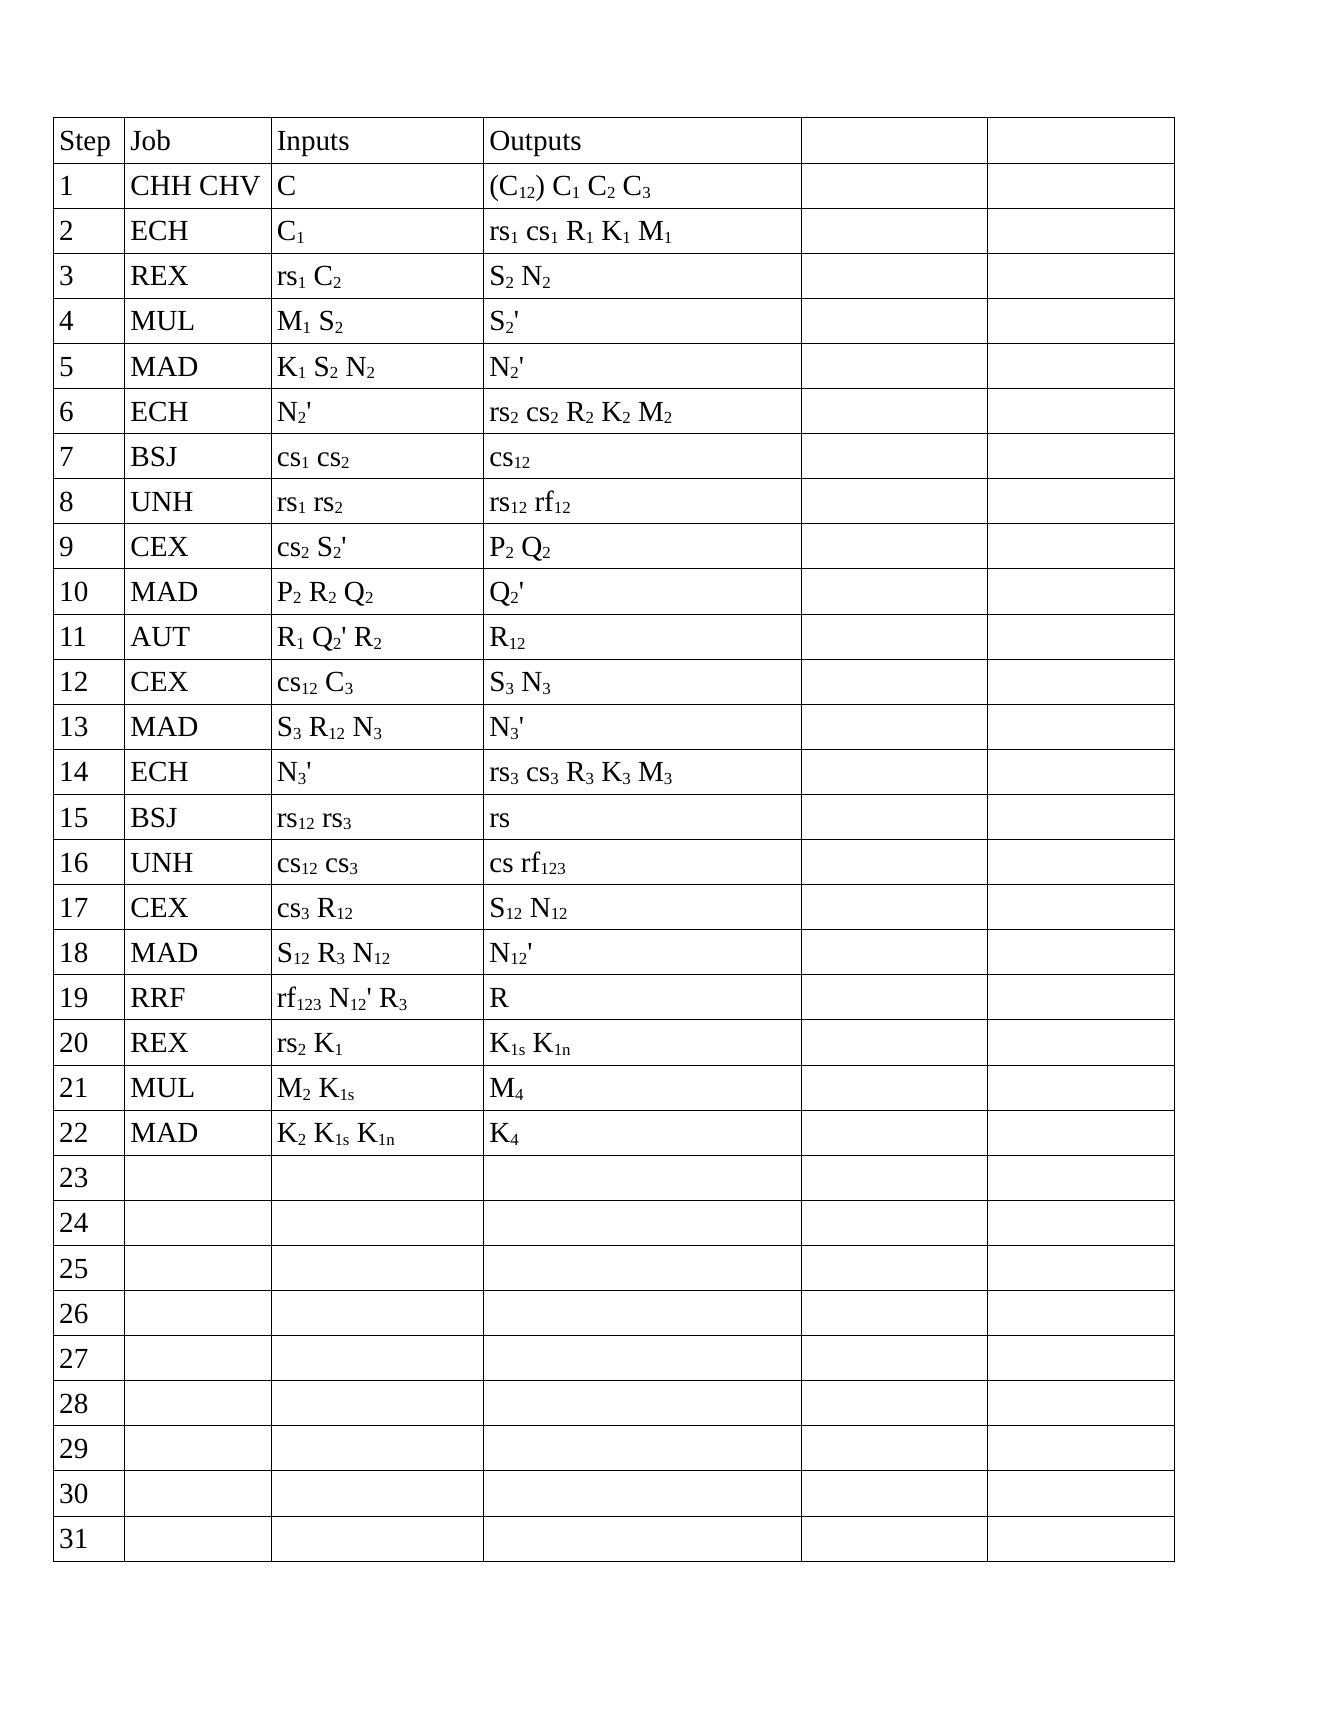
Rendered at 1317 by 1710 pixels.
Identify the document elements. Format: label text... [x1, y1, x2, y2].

table_cell rs1 C2 [272, 254, 483, 298]
table_cell REX [125, 254, 271, 298]
table_cell [802, 660, 987, 704]
table_cell C1 [272, 209, 483, 253]
table_cell R1 Q2' R2 [272, 615, 483, 658]
table_cell [272, 1336, 483, 1380]
table_cell [802, 569, 987, 613]
table_header [802, 118, 987, 162]
table_cell M2 K1s [272, 1066, 483, 1109]
table_cell MAD [125, 705, 271, 749]
table_cell [802, 479, 987, 523]
table_cell cs3 R12 [272, 885, 483, 929]
table_cell [988, 1471, 1174, 1516]
table_cell 28 [54, 1381, 124, 1425]
table_cell [802, 750, 987, 794]
table_cell [988, 615, 1174, 658]
table_cell [802, 885, 987, 929]
table_cell S2 N2 [484, 254, 801, 298]
table_cell [988, 705, 1174, 749]
table_cell [988, 209, 1174, 253]
table_cell 12 [54, 660, 124, 704]
table_cell [988, 885, 1174, 929]
table_cell [988, 840, 1174, 884]
table_cell [125, 1471, 271, 1516]
table_cell rs2 cs2 R2 K2 M2 [484, 389, 801, 433]
table_cell cs1 cs2 [272, 434, 483, 478]
table_cell cs12 [484, 434, 801, 478]
table_cell rs1 cs1 R1 K1 M1 [484, 209, 801, 253]
table_cell [125, 1246, 271, 1290]
table_cell R [484, 975, 801, 1019]
table_cell CEX [125, 660, 271, 704]
table_cell 21 [54, 1066, 124, 1109]
table_cell [988, 1111, 1174, 1155]
table_cell 16 [54, 840, 124, 884]
table_cell [988, 1336, 1174, 1380]
table_cell N3' [484, 705, 801, 749]
table_cell cs12 C3 [272, 660, 483, 704]
table_cell S2' [484, 299, 801, 343]
table_cell ECH [125, 750, 271, 794]
table_cell [272, 1381, 483, 1425]
table_cell AUT [125, 615, 271, 658]
table_cell MAD [125, 344, 271, 388]
table_cell cs2 S2' [272, 524, 483, 568]
table_cell [802, 1111, 987, 1155]
table_header [988, 118, 1174, 162]
table_cell N3' [272, 750, 483, 794]
table_cell Q2' [484, 569, 801, 613]
table_cell [484, 1426, 801, 1470]
table_cell [988, 569, 1174, 613]
table_cell 7 [54, 434, 124, 478]
table_cell rs1 rs2 [272, 479, 483, 523]
table_cell 15 [54, 795, 124, 839]
table_cell R12 [484, 615, 801, 658]
table_cell UNH [125, 840, 271, 884]
table_cell P2 Q2 [484, 524, 801, 568]
table_cell 19 [54, 975, 124, 1019]
table_cell [125, 1291, 271, 1335]
table_cell 10 [54, 569, 124, 613]
table_cell rs [484, 795, 801, 839]
table_cell rf123 N12' R3 [272, 975, 483, 1019]
table_cell N2' [272, 389, 483, 433]
table_cell 27 [54, 1336, 124, 1380]
table_cell [802, 615, 987, 658]
table_cell S12 N12 [484, 885, 801, 929]
table_cell 6 [54, 389, 124, 433]
table_cell [802, 254, 987, 298]
table_cell [802, 1020, 987, 1064]
table_cell 5 [54, 344, 124, 388]
table_cell [484, 1291, 801, 1335]
table_cell [988, 1246, 1174, 1290]
table_cell [484, 1517, 801, 1561]
table_cell [802, 1201, 987, 1245]
table_cell C [272, 164, 483, 207]
table_cell P2 R2 Q2 [272, 569, 483, 613]
table_cell MAD [125, 1111, 271, 1155]
table_cell [988, 1020, 1174, 1064]
table_cell [484, 1246, 801, 1290]
table_cell [988, 344, 1174, 388]
table_cell MAD [125, 569, 271, 613]
table_cell [988, 750, 1174, 794]
table_cell [802, 795, 987, 839]
table_cell REX [125, 1020, 271, 1064]
table_cell [802, 389, 987, 433]
table_cell RRF [125, 975, 271, 1019]
table_cell M4 [484, 1066, 801, 1109]
table_cell [988, 1381, 1174, 1425]
table_cell [802, 1471, 987, 1516]
table_cell [272, 1471, 483, 1516]
table_cell [272, 1246, 483, 1290]
table_cell [125, 1381, 271, 1425]
table_cell [125, 1336, 271, 1380]
table_header Outputs [484, 118, 801, 162]
table_cell [988, 660, 1174, 704]
table_header Inputs [272, 118, 483, 162]
table_cell [988, 975, 1174, 1019]
table_cell 22 [54, 1111, 124, 1155]
table_cell K1 S2 N2 [272, 344, 483, 388]
table_cell [802, 1381, 987, 1425]
table_cell [125, 1156, 271, 1200]
table_cell [988, 930, 1174, 974]
table_cell [484, 1471, 801, 1516]
table_cell [802, 1517, 987, 1561]
table_cell UNH [125, 479, 271, 523]
table_cell MUL [125, 1066, 271, 1109]
table_cell [272, 1517, 483, 1561]
table_cell [988, 1426, 1174, 1470]
table_cell [802, 1246, 987, 1290]
table_cell 14 [54, 750, 124, 794]
table_cell 4 [54, 299, 124, 343]
table_cell MAD [125, 930, 271, 974]
table_cell [125, 1201, 271, 1245]
table_cell K1s K1n [484, 1020, 801, 1064]
table_cell CEX [125, 885, 271, 929]
table_header Job [125, 118, 271, 162]
table_cell 24 [54, 1201, 124, 1245]
table_cell [802, 164, 987, 207]
table_cell S12 R3 N12 [272, 930, 483, 974]
table_cell [988, 1156, 1174, 1200]
table_cell [125, 1426, 271, 1470]
table_cell [484, 1336, 801, 1380]
table_cell [988, 1517, 1174, 1561]
table_cell 3 [54, 254, 124, 298]
table_cell [484, 1201, 801, 1245]
table_cell MUL [125, 299, 271, 343]
table_cell [802, 1156, 987, 1200]
table_cell [802, 299, 987, 343]
table_cell S3 R12 N3 [272, 705, 483, 749]
table_cell [272, 1201, 483, 1245]
table_cell [272, 1426, 483, 1470]
table_cell [125, 1517, 271, 1561]
table_cell K2 K1s K1n [272, 1111, 483, 1155]
table_cell 31 [54, 1517, 124, 1561]
table_cell [802, 209, 987, 253]
table_cell 23 [54, 1156, 124, 1200]
table_cell [802, 840, 987, 884]
table_cell [272, 1291, 483, 1335]
table_cell rs12 rf12 [484, 479, 801, 523]
table_cell [988, 1066, 1174, 1109]
table_cell [802, 1291, 987, 1335]
table_cell CHH CHV [125, 164, 271, 207]
table_cell rs2 K1 [272, 1020, 483, 1064]
table_cell [988, 524, 1174, 568]
table_header Step [54, 118, 124, 162]
table_cell 13 [54, 705, 124, 749]
table_cell 8 [54, 479, 124, 523]
table_cell [802, 344, 987, 388]
table_cell cs rf123 [484, 840, 801, 884]
table_cell 17 [54, 885, 124, 929]
table_cell [802, 1426, 987, 1470]
table_cell N2' [484, 344, 801, 388]
table_cell [988, 254, 1174, 298]
table_cell [988, 299, 1174, 343]
table_cell S3 N3 [484, 660, 801, 704]
table_cell BSJ [125, 434, 271, 478]
table_cell 20 [54, 1020, 124, 1064]
table_cell 29 [54, 1426, 124, 1470]
table_cell [802, 1336, 987, 1380]
table_cell [802, 524, 987, 568]
table_cell [272, 1156, 483, 1200]
table_cell 18 [54, 930, 124, 974]
table_cell [802, 975, 987, 1019]
table_cell 2 [54, 209, 124, 253]
table_cell ECH [125, 389, 271, 433]
table_cell M1 S2 [272, 299, 483, 343]
table_cell 25 [54, 1246, 124, 1290]
table_cell N12' [484, 930, 801, 974]
table_cell [988, 479, 1174, 523]
table_cell ECH [125, 209, 271, 253]
table_cell [484, 1156, 801, 1200]
table_cell CEX [125, 524, 271, 568]
table_cell [988, 434, 1174, 478]
table_cell (C12) C1 C2 C3 [484, 164, 801, 207]
table_cell cs12 cs3 [272, 840, 483, 884]
table_cell 11 [54, 615, 124, 658]
table_cell K4 [484, 1111, 801, 1155]
table_cell [484, 1381, 801, 1425]
table_cell [988, 795, 1174, 839]
table_cell [802, 930, 987, 974]
table_cell [802, 1066, 987, 1109]
table_cell 30 [54, 1471, 124, 1516]
table_cell 26 [54, 1291, 124, 1335]
table_cell 1 [54, 164, 124, 207]
table_cell BSJ [125, 795, 271, 839]
table_cell [988, 164, 1174, 207]
table_cell [988, 1291, 1174, 1335]
table_cell [802, 434, 987, 478]
table_cell rs3 cs3 R3 K3 M3 [484, 750, 801, 794]
table_cell [988, 1201, 1174, 1245]
table_cell 9 [54, 524, 124, 568]
table_cell [802, 705, 987, 749]
table_cell rs12 rs3 [272, 795, 483, 839]
table_cell [988, 389, 1174, 433]
